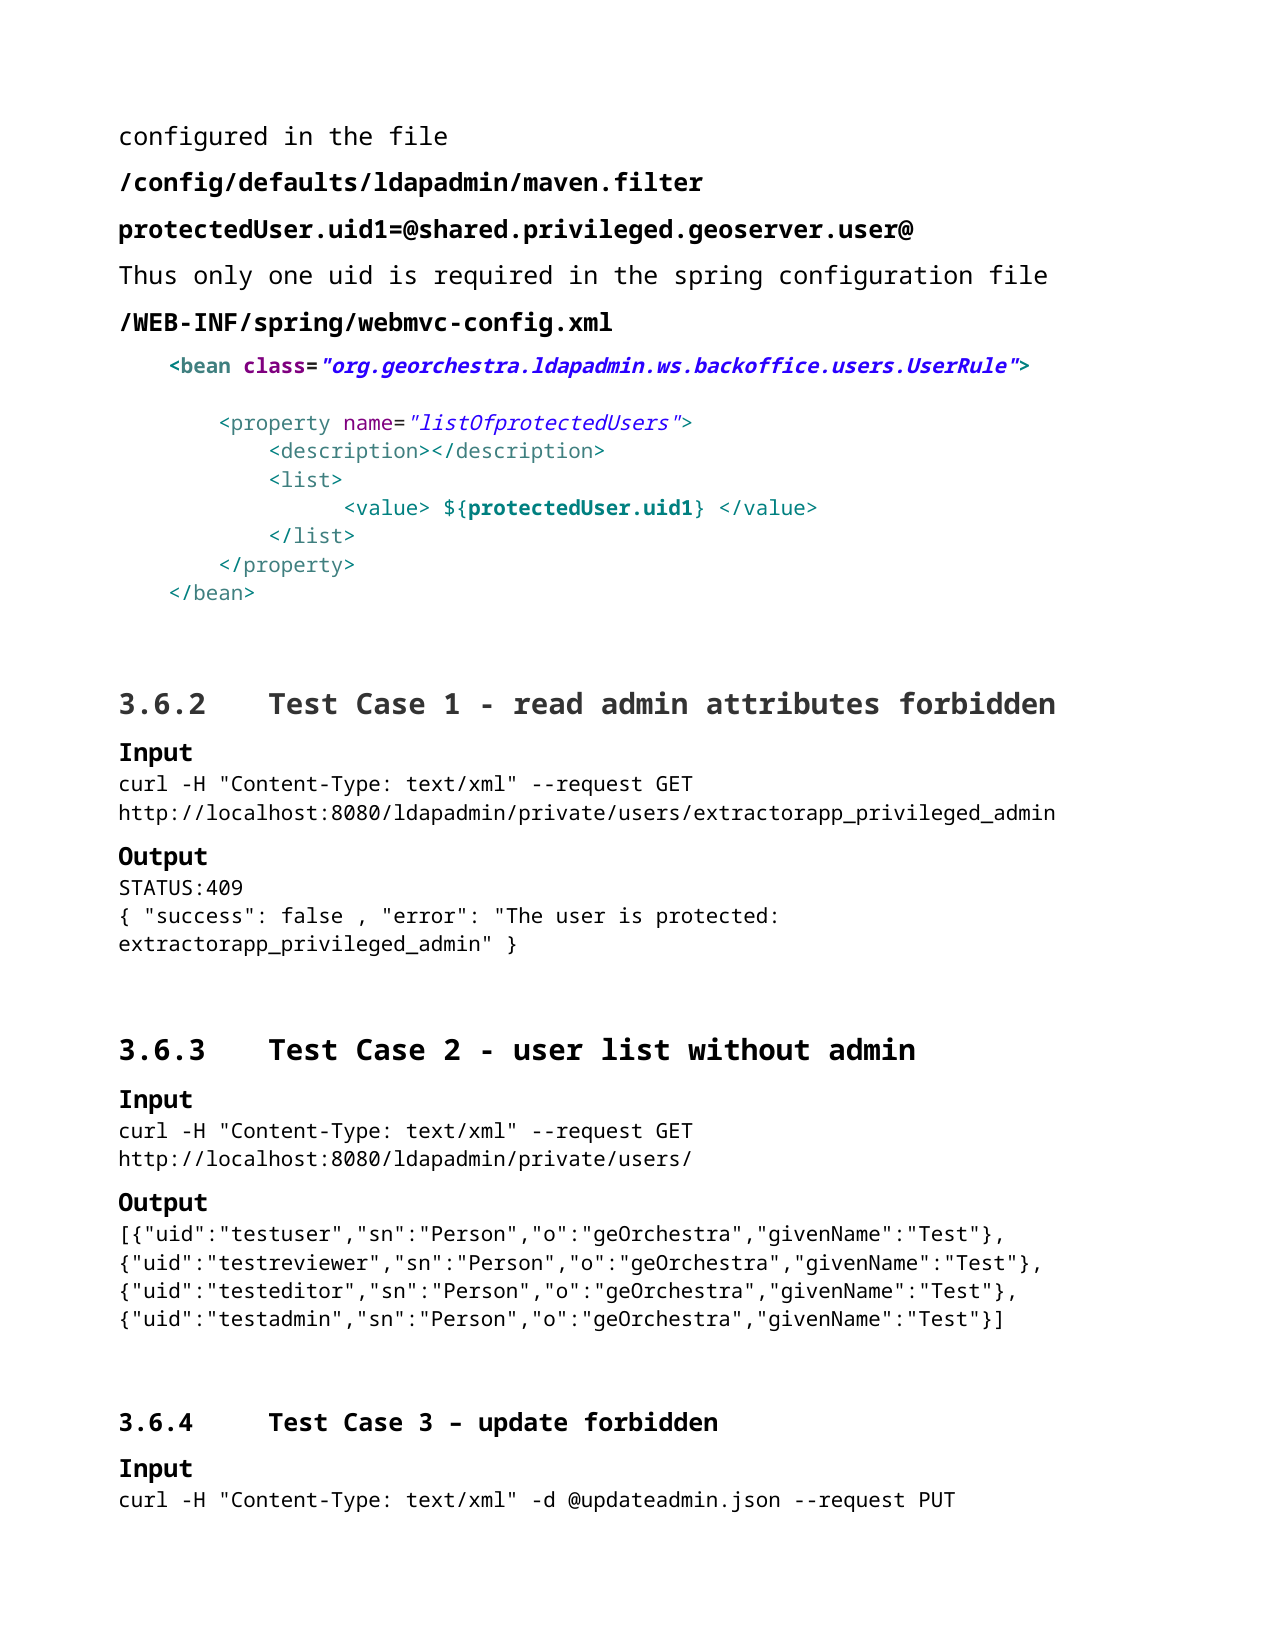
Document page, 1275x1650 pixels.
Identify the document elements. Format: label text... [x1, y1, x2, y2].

text </property> [118, 550, 1157, 578]
text <bean class="org.georchestra.ldapadmin.ws.backoffice.users.UserRule"> [118, 351, 1157, 379]
text <property name="listOfprotectedUsers"> [118, 408, 1157, 436]
text Input curl -H "Content-Type: text/xml" --request GET http://localhost:8080/ldapadmin/private/users/extractorapp_privileged_admin [118, 735, 1157, 826]
text Input curl -H "Content-Type: text/xml" -d @updateadmin.json --request PUT [118, 1451, 1157, 1513]
text <list> [118, 465, 1157, 493]
text Thus only one uid is required in the spring configuration file [118, 258, 1157, 292]
subtitle Test Case 3 – update forbidden [118, 1404, 1157, 1438]
text protectedUser.uid1=@shared.privileged.geoserver.user@ [118, 211, 1157, 245]
subtitle Test Case 2 - user list without admin [118, 1029, 1157, 1069]
text configured in the file [118, 118, 1157, 152]
text /config/defaults/ldapadmin/maven.filter [118, 165, 1157, 199]
text Input curl -H "Content-Type: text/xml" --request GET http://localhost:8080/ldapadmin/private/users/ [118, 1082, 1157, 1173]
text Output [{"uid":"testuser","sn":"Person","o":"geOrchestra","givenName":"Test"},{"uid":"testreviewer","sn":"Person","o":"geOrchestra","givenName":"Test"},{"uid":"testeditor","sn":"Person","o":"geOrchestra","givenName":"Test"},{"uid":"testadmin","sn":"Person","o":"geOrchestra","givenName":"Test"}] [118, 1185, 1157, 1333]
text /WEB-INF/spring/webmvc-config.xml [118, 304, 1157, 338]
subtitle Test Case 1 - read admin attributes forbidden [118, 683, 1157, 723]
text </list> [118, 522, 1157, 550]
text </bean> [118, 578, 1157, 607]
text Output STATUS:409 { "success": false , "error": "The user is protected: extractorapp_privileged_admin" } [118, 838, 1157, 958]
text <description></description> [118, 436, 1157, 465]
text <value> ${protectedUser.uid1} </value> [118, 493, 1157, 522]
